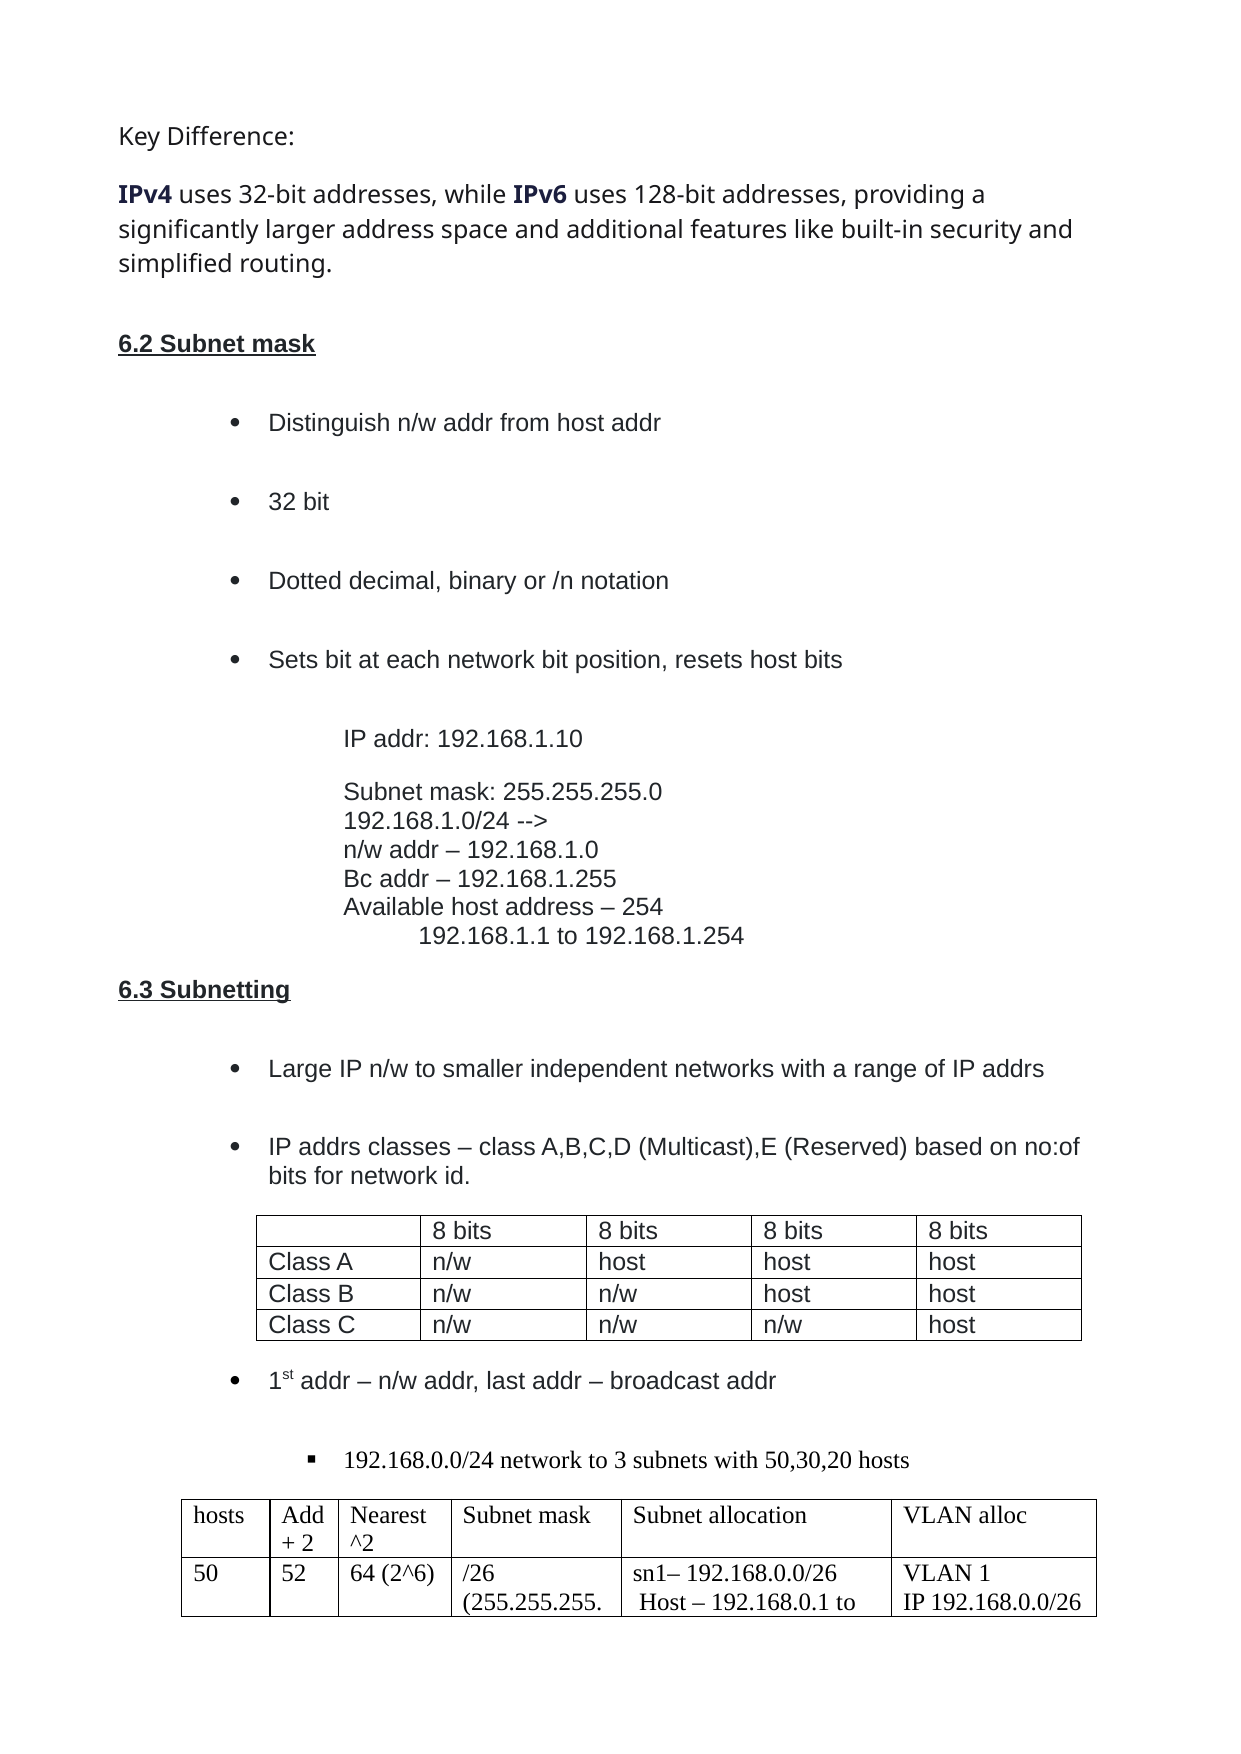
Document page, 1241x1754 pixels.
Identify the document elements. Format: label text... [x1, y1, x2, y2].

table_cell sn1– 192.168.0.0/26 Host – 192.168.0.1 to [622, 1558, 891, 1616]
table_header [257, 1216, 420, 1246]
table_header Nearest ^2 [339, 1500, 451, 1557]
table_header 8 bits [587, 1216, 751, 1246]
table_header hosts [182, 1500, 269, 1557]
table_cell 50 [182, 1558, 269, 1616]
list Dotted decimal, binary or /n notation [231, 566, 1122, 595]
table_cell 64 (2^6) [339, 1558, 451, 1616]
list Sets bit at each network bit position, resets host bits [231, 645, 1122, 673]
table_cell VLAN 1 IP 192.168.0.0/26 [892, 1558, 1096, 1616]
table_header 8 bits [917, 1216, 1081, 1246]
table_cell n/w [752, 1310, 916, 1340]
list 6.3 Subnetting [118, 975, 1122, 1003]
list 192.168.1.1 to 192.168.1.254 [343, 921, 1122, 950]
text IPv4 uses 32-bit addresses, while IPv6 uses 128-bit addresses, providing a significantly larger address space and additional features like built-in security and simplified routing. [118, 177, 1122, 279]
table_cell host [752, 1247, 916, 1277]
table_header Subnet allocation [622, 1500, 891, 1557]
table_cell Class C [257, 1310, 420, 1340]
list IP addr: 192.168.1.10 [343, 723, 1122, 752]
list 192.168.0.0/24 network to 3 subnets with 50,30,20 hosts [306, 1445, 1122, 1474]
table_cell n/w [421, 1310, 586, 1340]
table_cell host [917, 1279, 1081, 1309]
list 1st addr – n/w addr, last addr – broadcast addr [231, 1366, 1122, 1395]
list Distinguish n/w addr from host addr [231, 408, 1122, 437]
table_cell n/w [421, 1247, 586, 1277]
text Key Difference: [118, 118, 1122, 152]
list 32 bit [231, 487, 1122, 516]
table_cell /26 (255.255.255. [452, 1558, 621, 1616]
list n/w addr – 192.168.1.0 [343, 835, 1122, 863]
table_cell Class B [257, 1279, 420, 1309]
table_cell n/w [587, 1279, 751, 1309]
list Large IP n/w to smaller independent networks with a range of IP addrs [231, 1053, 1122, 1082]
table_cell Class A [257, 1247, 420, 1277]
table_cell host [917, 1247, 1081, 1277]
list 6.2 Subnet mask [118, 329, 1122, 358]
list Subnet mask: 255.255.255.0 [343, 777, 1122, 806]
table_header Subnet mask [452, 1500, 621, 1557]
table_cell n/w [587, 1310, 751, 1340]
list IP addrs classes – class A,B,C,D (Multicast),E (Reserved) based on no:of bits for network id. [231, 1132, 1122, 1190]
table_header 8 bits [752, 1216, 916, 1246]
list Bc addr – 192.168.1.255 [343, 863, 1122, 892]
table_header Add + 2 [271, 1500, 338, 1557]
table_cell host [587, 1247, 751, 1277]
table_cell host [917, 1310, 1081, 1340]
table_header VLAN alloc [892, 1500, 1096, 1557]
list 192.168.1.0/24 --> [343, 806, 1122, 835]
table_header 8 bits [421, 1216, 586, 1246]
table_cell host [752, 1279, 916, 1309]
table_cell 52 [271, 1558, 338, 1616]
table_cell n/w [421, 1279, 586, 1309]
list Available host address – 254 [343, 892, 1122, 921]
